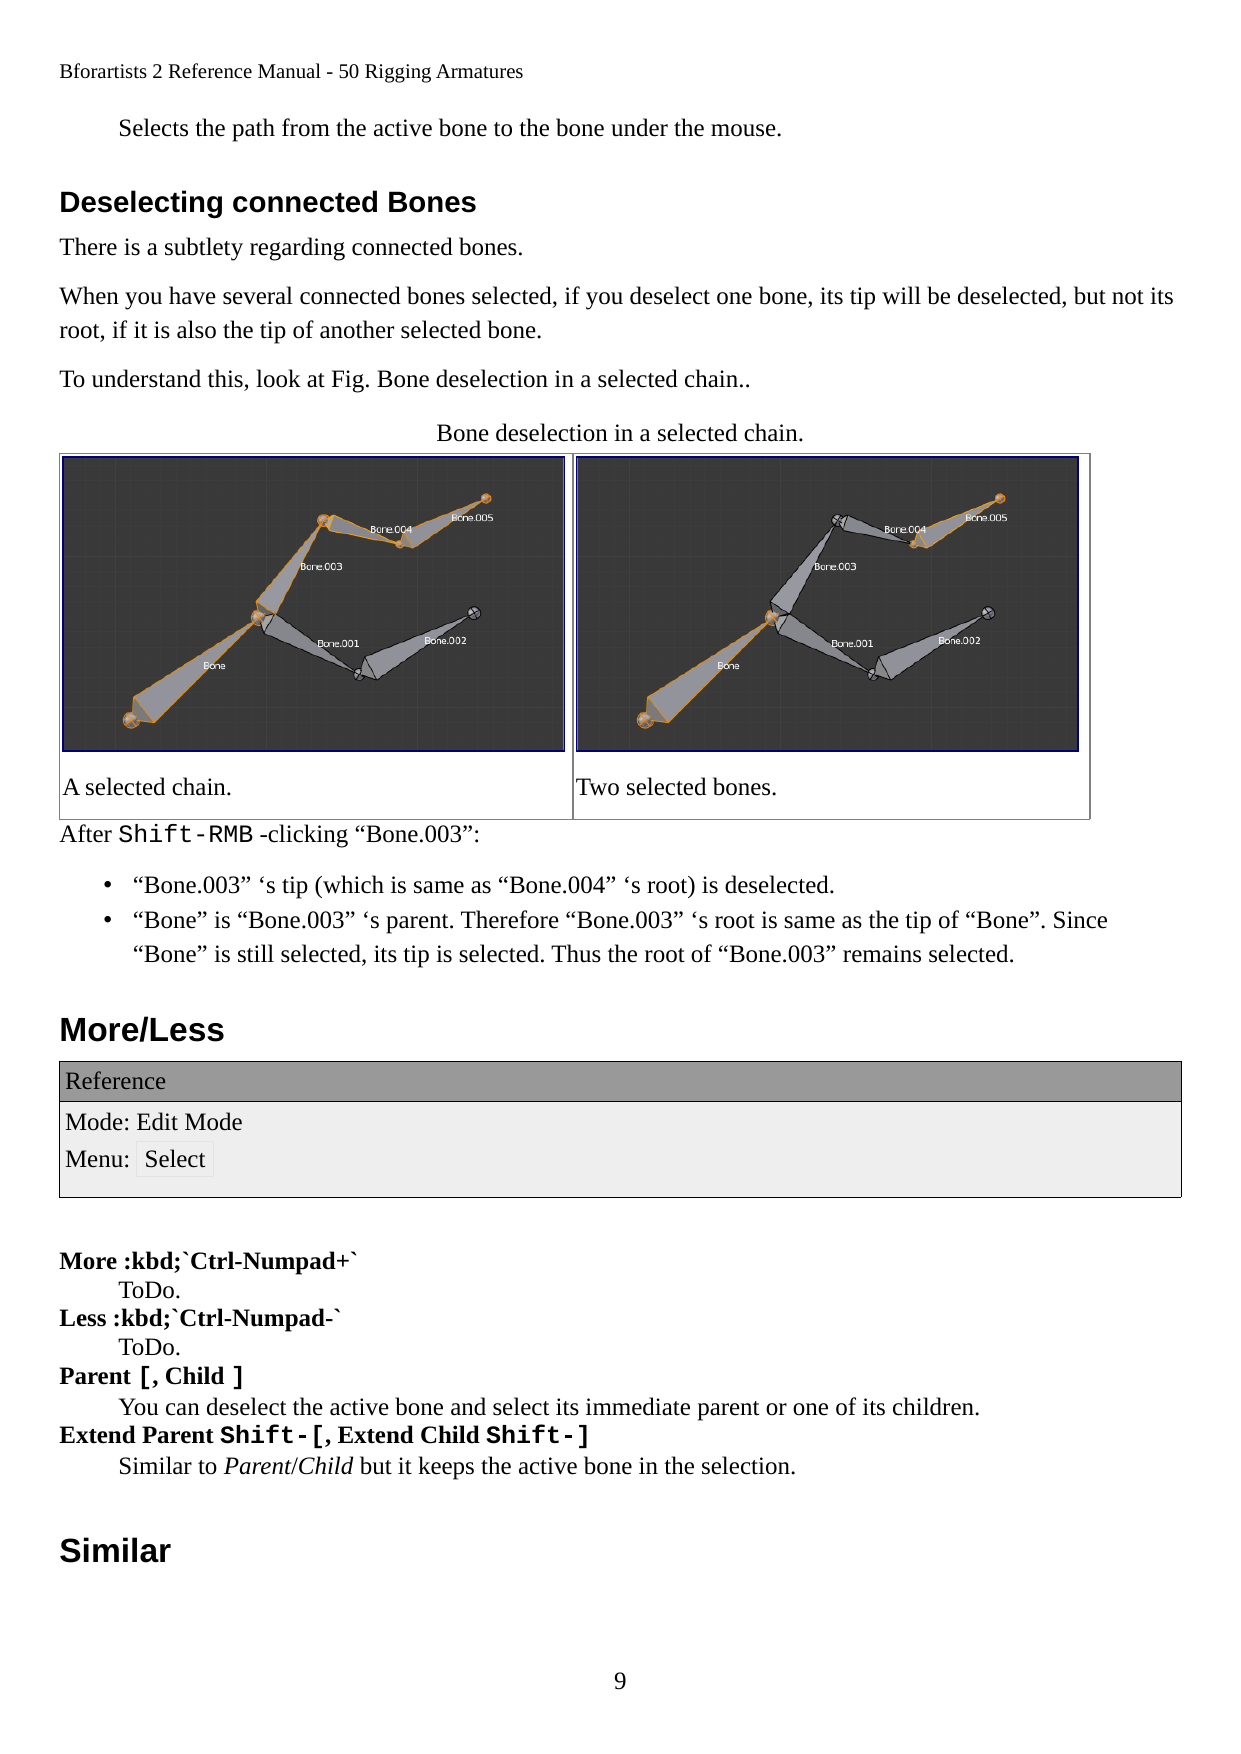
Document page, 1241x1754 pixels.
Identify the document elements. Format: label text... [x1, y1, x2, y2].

subtitle Deselecting connected Bones [59, 185, 1181, 219]
subtitle More :kbd;`Ctrl-Numpad+` [59, 1246, 1181, 1275]
text When you have several connected bones selected, if you deselect one bone, its tip will be deselected, but not its root, if it is also the tip of another selected bone. [59, 281, 1181, 344]
table_header A selected chain. [60, 454, 572, 819]
table_header Two selected bones. [574, 454, 1089, 819]
subtitle Less :kbd;`Ctrl-Numpad-` [59, 1303, 1181, 1332]
picture [64, 458, 564, 750]
picture [577, 458, 1077, 750]
text After Shift-RMB -clicking “Bone.003”: [59, 819, 1181, 850]
list Similar to Parent/Child but it keeps the active bone in the selection. [118, 1451, 1181, 1480]
subtitle Extend Parent Shift-[, Extend Child Shift-] [59, 1421, 1181, 1451]
list Selects the path from the active bone to the bone under the mouse. [118, 113, 1181, 141]
text To understand this, look at Fig. Bone deselection in a selected chain.. [59, 364, 1181, 393]
list ToDo. [118, 1332, 1181, 1361]
text There is a subtlety regarding connected bones. [59, 232, 1181, 260]
list “Bone.003” ‘s tip (which is same as “Bone.004” ‘s root) is deselected. [103, 871, 1181, 899]
list “Bone” is “Bone.003” ‘s parent. Therefore “Bone.003” ‘s root is same as the tip of “Bone”. Since “Bone” is still selected, its tip is selected. Thus the root of “Bone.003” remains selected. [103, 905, 1181, 968]
subtitle Parent [, Child ] [59, 1361, 1181, 1392]
list You can deselect the active bone and select its immediate parent or one of its children. [118, 1392, 1181, 1421]
list ToDo. [118, 1275, 1181, 1303]
text Bone deselection in a selected chain. [59, 418, 1181, 447]
subtitle More/Less [59, 1009, 1181, 1048]
table_header Reference [60, 1062, 1181, 1101]
subtitle Similar [59, 1530, 1181, 1569]
table_cell Mode: Edit Mode Menu: Select [60, 1102, 1181, 1197]
